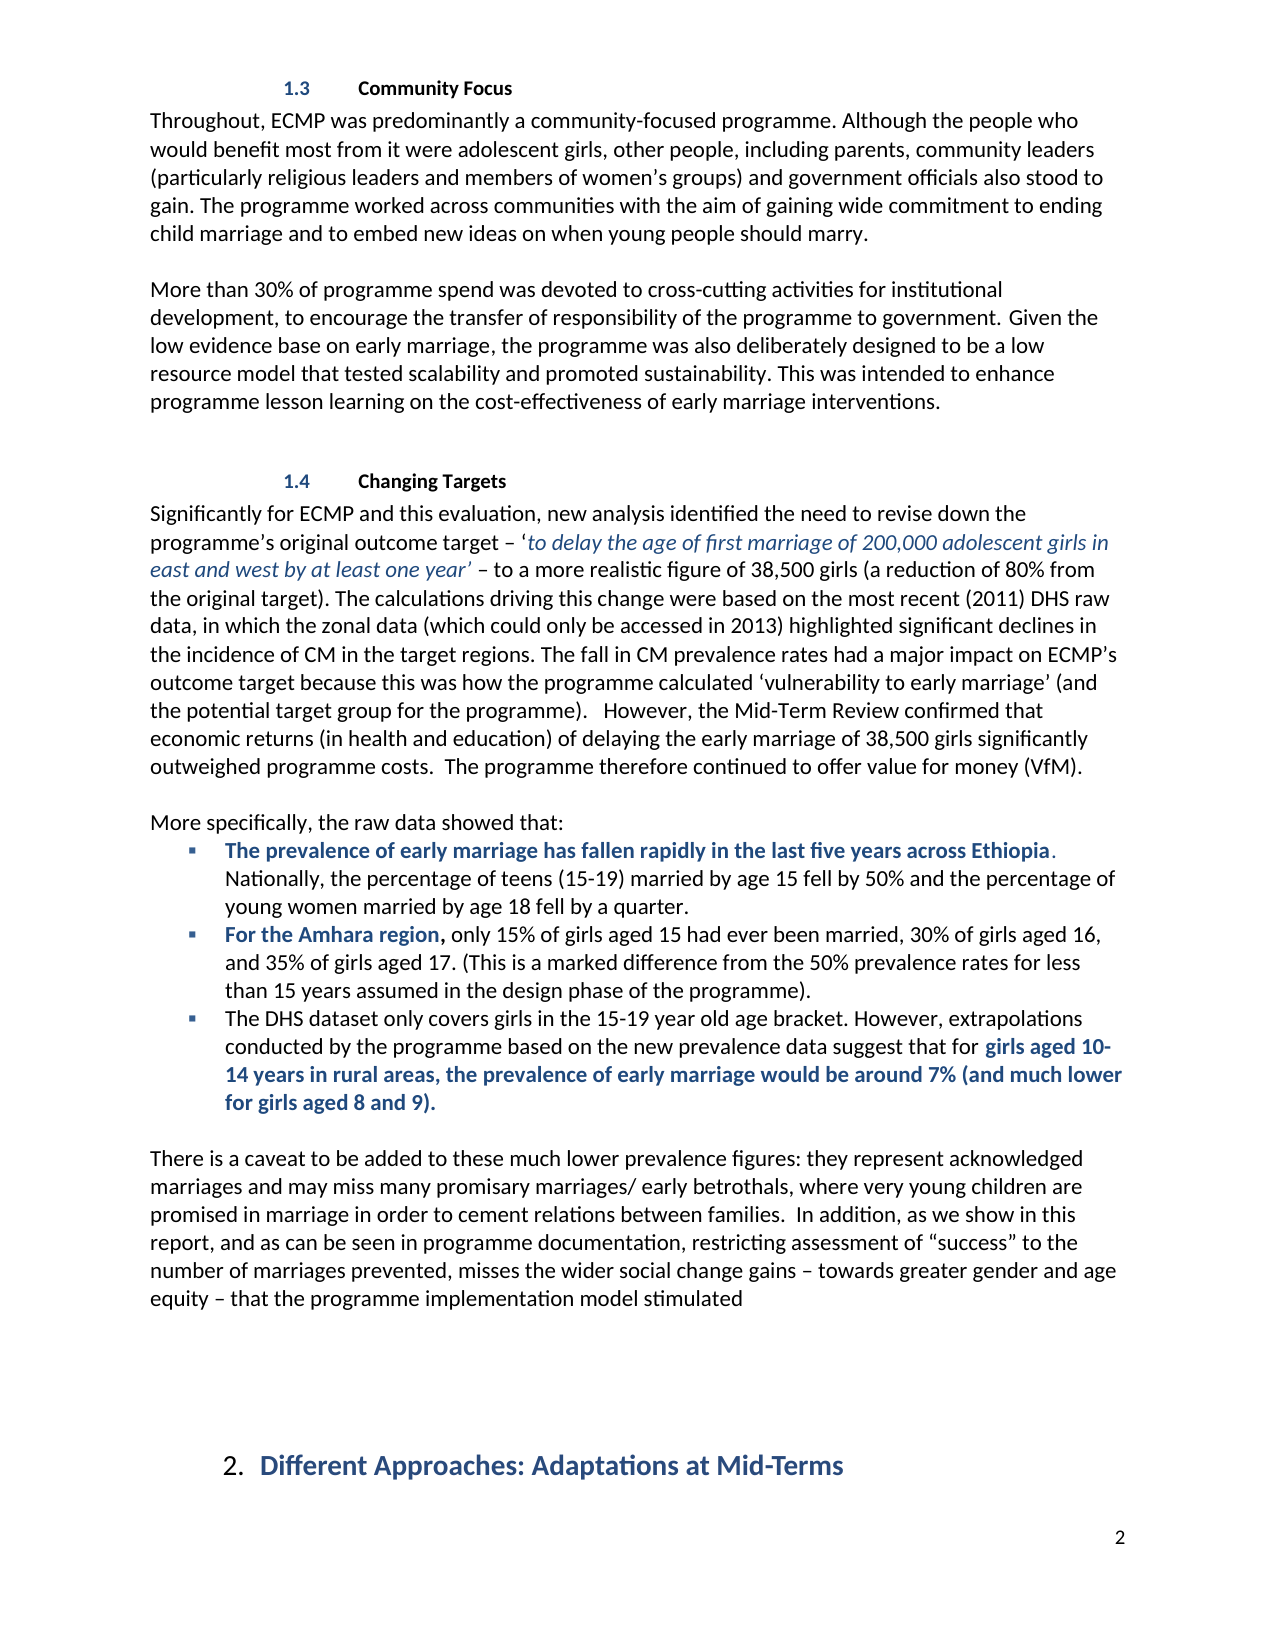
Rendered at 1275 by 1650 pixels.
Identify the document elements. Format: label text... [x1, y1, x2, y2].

list The DHS dataset only covers girls in the 15-19 year old age bracket. However, extrapolations conducted by the programme based on the new prevalence data suggest that for girls aged 10-14 years in rural areas, the prevalence of early marriage would be around 7% (and much lower for girls aged 8 and 9). [187, 1004, 1125, 1116]
subtitle Different Approaches: Adaptations at Mid-Terms [222, 1447, 1125, 1483]
text Significantly for ECMP and this evaluation, new analysis identified the need to revise down the programme’s original outcome target – ‘to delay the age of first marriage of 200,000 adolescent girls in east and west by at least one year’ – to a more realistic figure of 38,500 girls (a reduction of 80% from the original target). The calculations driving this change were based on the most recent (2011) DHS raw data, in which the zonal data (which could only be accessed in 2013) highlighted significant declines in the incidence of CM in the target regions. The fall in CM prevalence rates had a major impact on ECMP’s outcome target because this was how the programme calculated ‘vulnerability to early marriage’ (and the potential target group for the programme). However, the Mid-Term Review confirmed that economic returns (in health and education) of delaying the early marriage of 38,500 girls significantly outweighed programme costs. The programme therefore continued to offer value for money (VfM). [150, 499, 1125, 780]
list For the Amhara region, only 15% of girls aged 15 had ever been married, 30% of girls aged 16, and 35% of girls aged 17. (This is a marked difference from the 50% prevalence rates for less than 15 years assumed in the design phase of the programme). [187, 920, 1125, 1004]
text There is a caveat to be added to these much lower prevalence figures: they represent acknowledged marriages and may miss many promisary marriages/ early betrothals, where very young children are promised in marriage in order to cement relations between families. In addition, as we show in this report, and as can be seen in programme documentation, restricting assessment of “success” to the number of marriages prevented, misses the wider social change gains – towards greater gender and age equity – that the programme implementation model stimulated [150, 1144, 1125, 1312]
subtitle Changing Targets [283, 468, 1125, 493]
text More specifically, the raw data showed that: [150, 808, 1125, 836]
list The prevalence of early marriage has fallen rapidly in the last five years across Ethiopia. Nationally, the percentage of teens (15-19) married by age 15 fell by 50% and the percentage of young women married by age 18 fell by a quarter. [187, 836, 1125, 920]
text More than 30% of programme spend was devoted to cross-cutting activities for institutional development, to encourage the transfer of responsibility of the programme to government. Given the low evidence base on early marriage, the programme was also deliberately designed to be a low resource model that tested scalability and promoted sustainability. This was intended to enhance programme lesson learning on the cost-effectiveness of early marriage interventions. [150, 275, 1125, 415]
text Throughout, ECMP was predominantly a community-focused programme. Although the people who would benefit most from it were adolescent girls, other people, including parents, community leaders (particularly religious leaders and members of women’s groups) and government officials also stood to gain. The programme worked across communities with the aim of gaining wide commitment to ending child marriage and to embed new ideas on when young people should marry. [150, 107, 1125, 247]
subtitle Community Focus [283, 75, 1125, 100]
